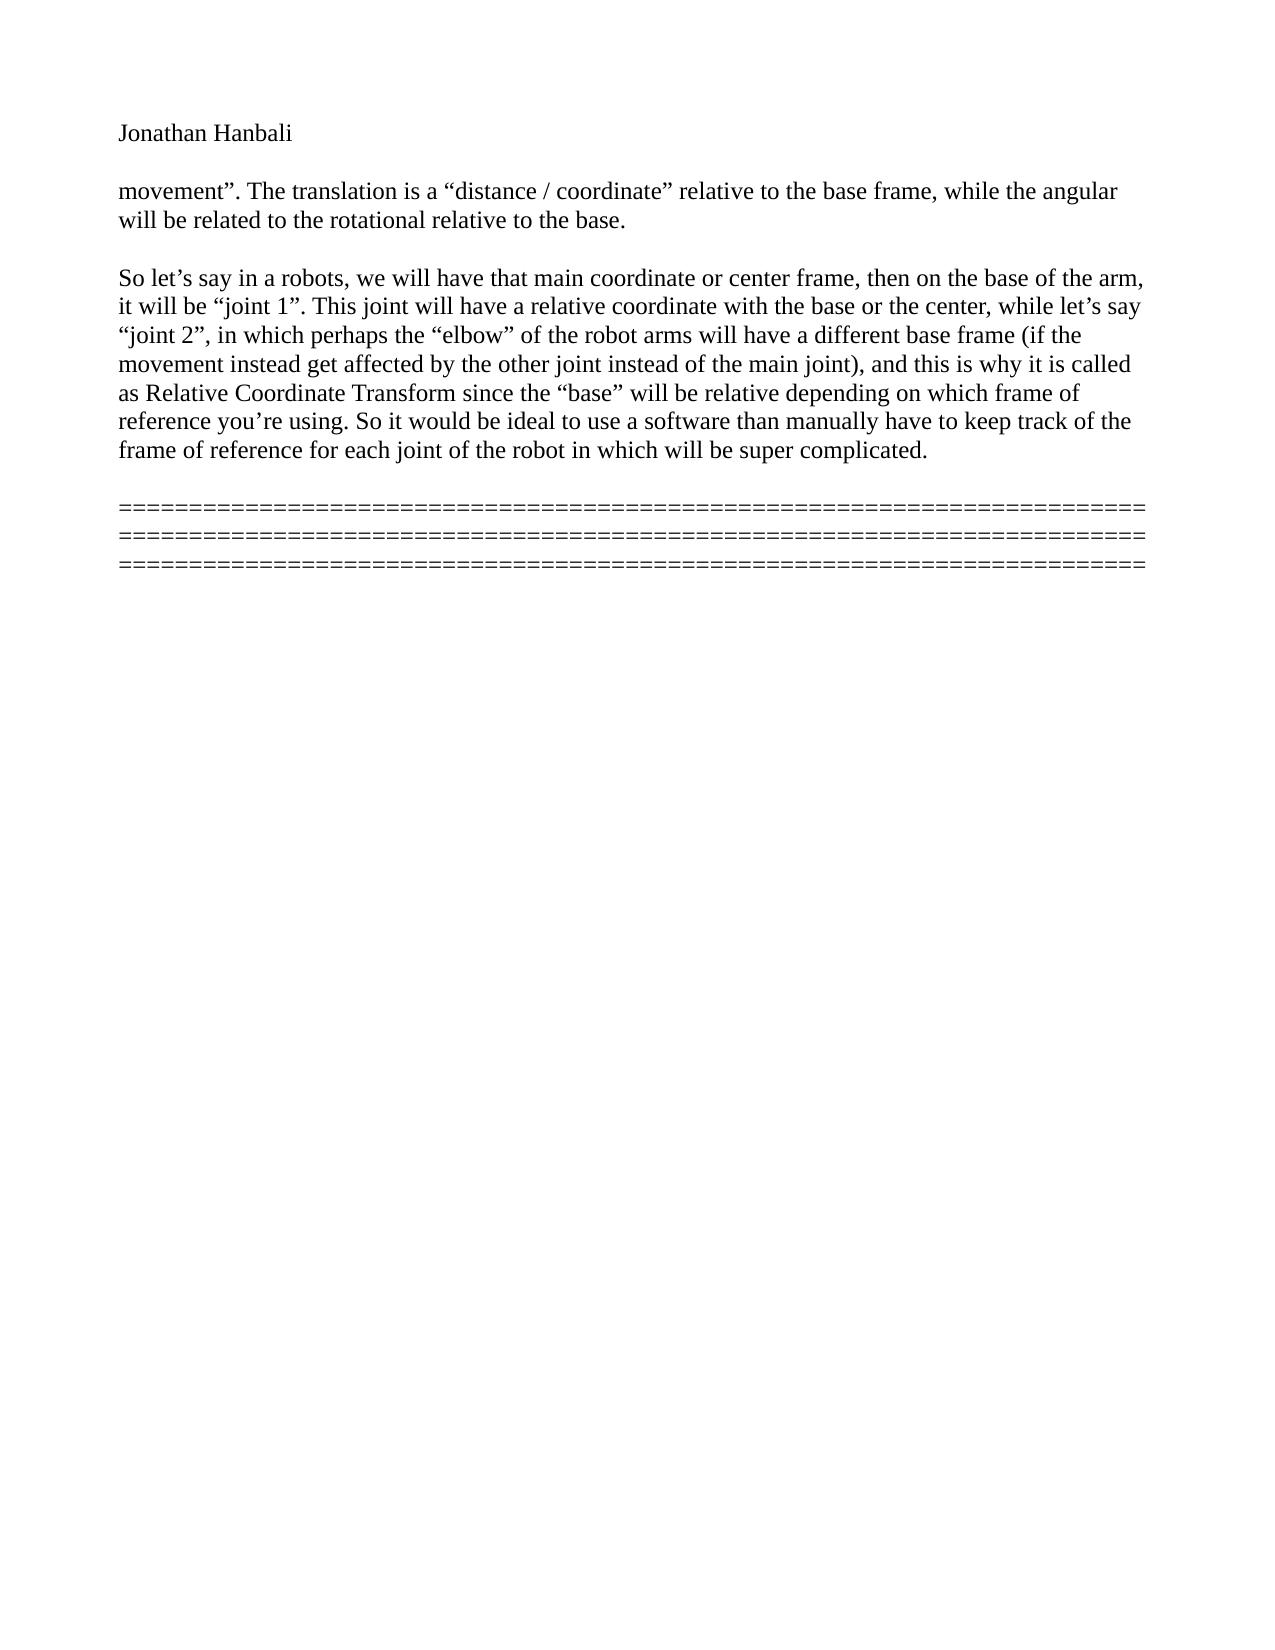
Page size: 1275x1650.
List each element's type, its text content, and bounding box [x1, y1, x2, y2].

text So let’s say in a robots, we will have that main coordinate or center frame, then on the base of the arm, it will be “joint 1”. This joint will have a relative coordinate with the base or the center, while let’s say “joint 2”, in which perhaps the “elbow” of the robot arms will have a different base frame (if the movement instead get affected by the other joint instead of the main joint), and this is why it is called as Relative Coordinate Transform since the “base” will be relative depending on which frame of reference you’re using. So it would be ideal to use a software than manually have to keep track of the frame of reference for each joint of the robot in which will be super complicated. [118, 263, 1157, 464]
text =========================================================================================================================================================================================================================== [118, 493, 1157, 579]
text movement”. The translation is a “distance / coordinate” relative to the base frame, while the angular will be related to the rotational relative to the base. [118, 176, 1157, 234]
